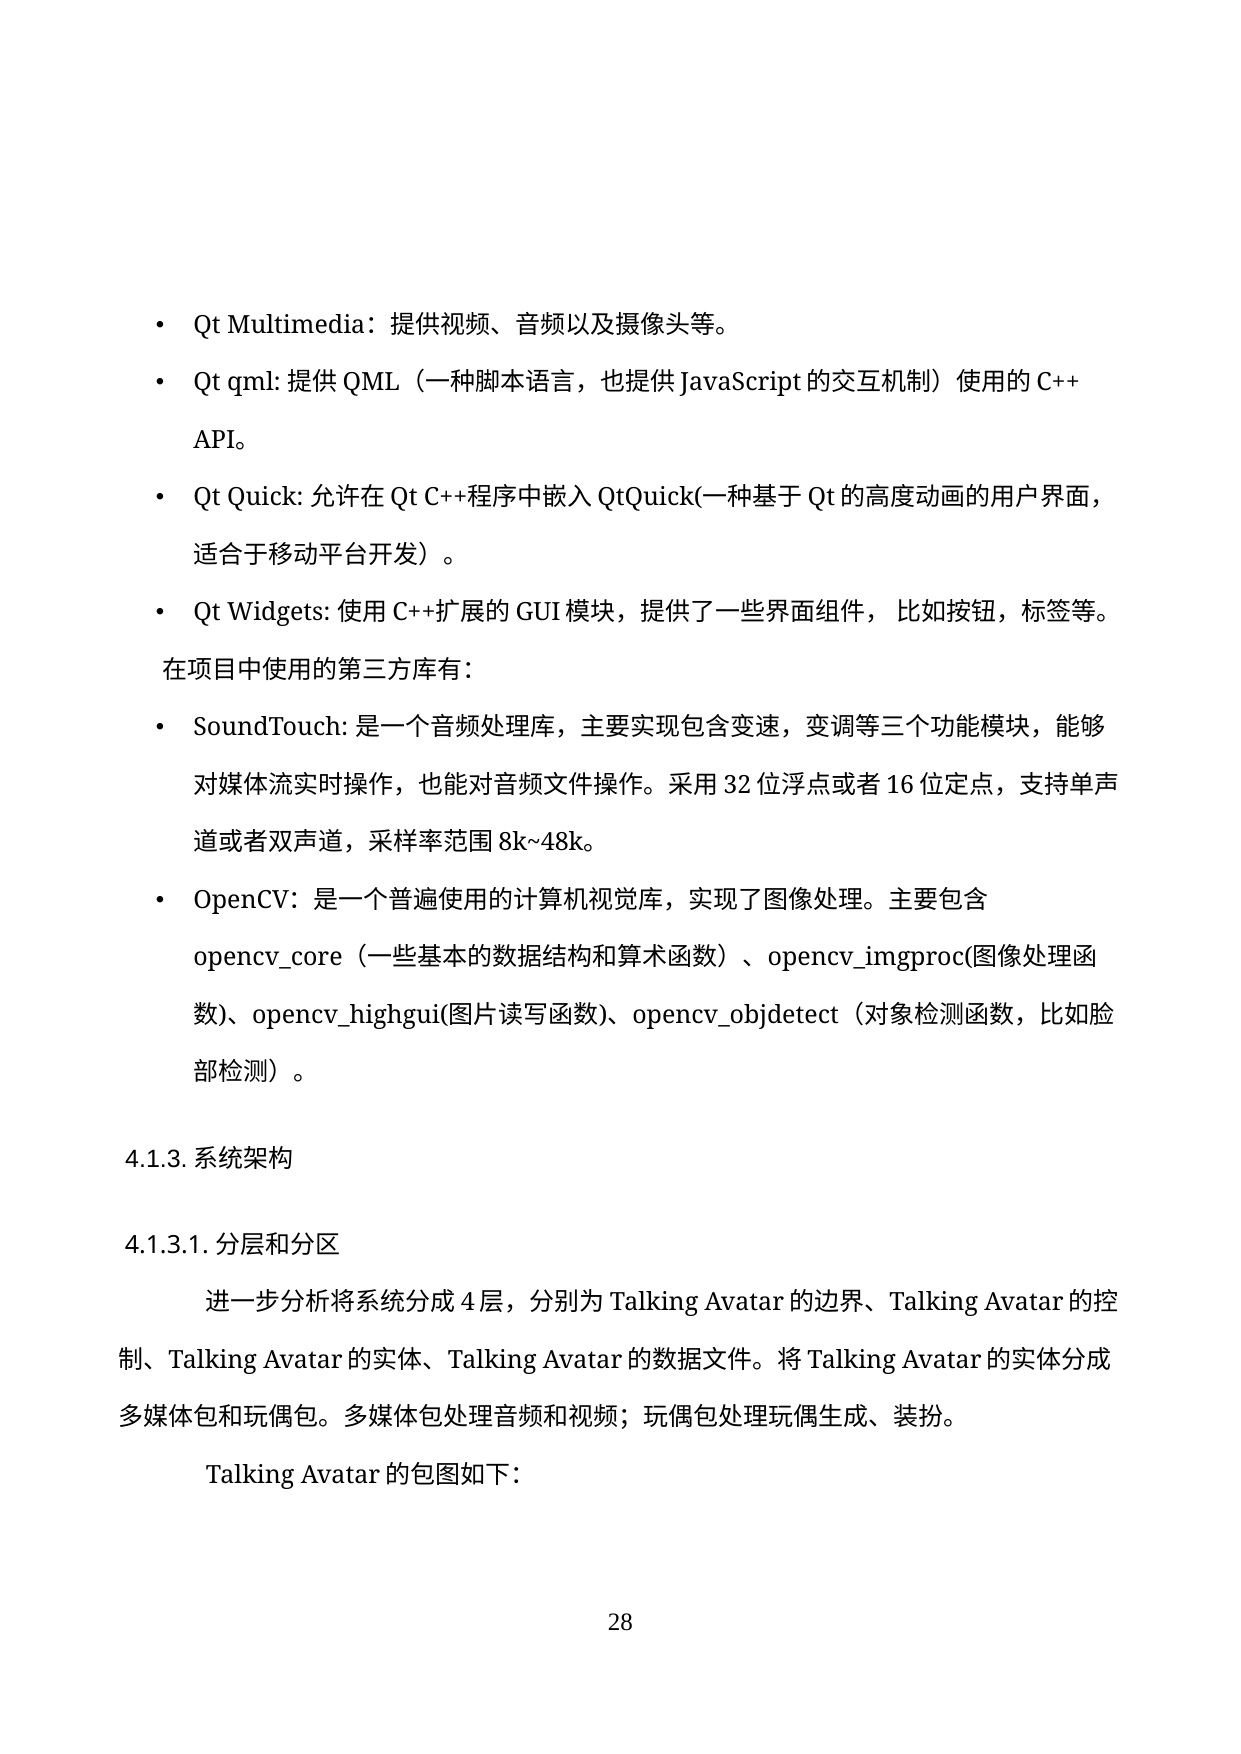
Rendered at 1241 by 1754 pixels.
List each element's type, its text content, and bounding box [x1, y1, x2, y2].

list Qt Widgets: 使用C++扩展的GUI模块，提供了一些界面组件， 比如按钮，标签等。 [156, 591, 1122, 628]
subtitle 分层和分区 [118, 1198, 1122, 1261]
list OpenCV：是一个普遍使用的计算机视觉库，实现了图像处理。主要包含opencv_core（一些基本的数据结构和算术函数）、opencv_imgproc(图像处理函数)、opencv_highgui(图片读写函数)、opencv_objdetect（对象检测函数，比如脸部检测）。 [156, 878, 1122, 1088]
text Talking Avatar的包图如下： [118, 1453, 1122, 1491]
list SoundTouch: 是一个音频处理库，主要实现包含变速，变调等三个功能模块，能够对媒体流实时操作，也能对音频文件操作。采用32位浮点或者16位定点，支持单声道或者双声道，采样率范围8k~48k。 [156, 706, 1122, 858]
text 进一步分析将系统分成4层，分别为Talking Avatar的边界、Talking Avatar的控制、Talking Avatar的实体、Talking Avatar的数据文件。将Talking Avatar的实体分成多媒体包和玩偶包。多媒体包处理音频和视频；玩偶包处理玩偶生成、装扮。 [118, 1274, 1122, 1433]
list Qt qml: 提供QML（一种脚本语言，也提供JavaScript的交互机制）使用的C++ API。 [156, 361, 1122, 456]
subtitle 系统架构 [118, 1113, 1122, 1174]
text 在项目中使用的第三方库有： [118, 648, 1122, 686]
list Qt Quick: 允许在Qt C++程序中嵌入QtQuick(一种基于Qt的高度动画的用户界面，适合于移动平台开发）。 [156, 476, 1122, 571]
list Qt Multimedia：提供视频、音频以及摄像头等。 [156, 281, 1122, 341]
